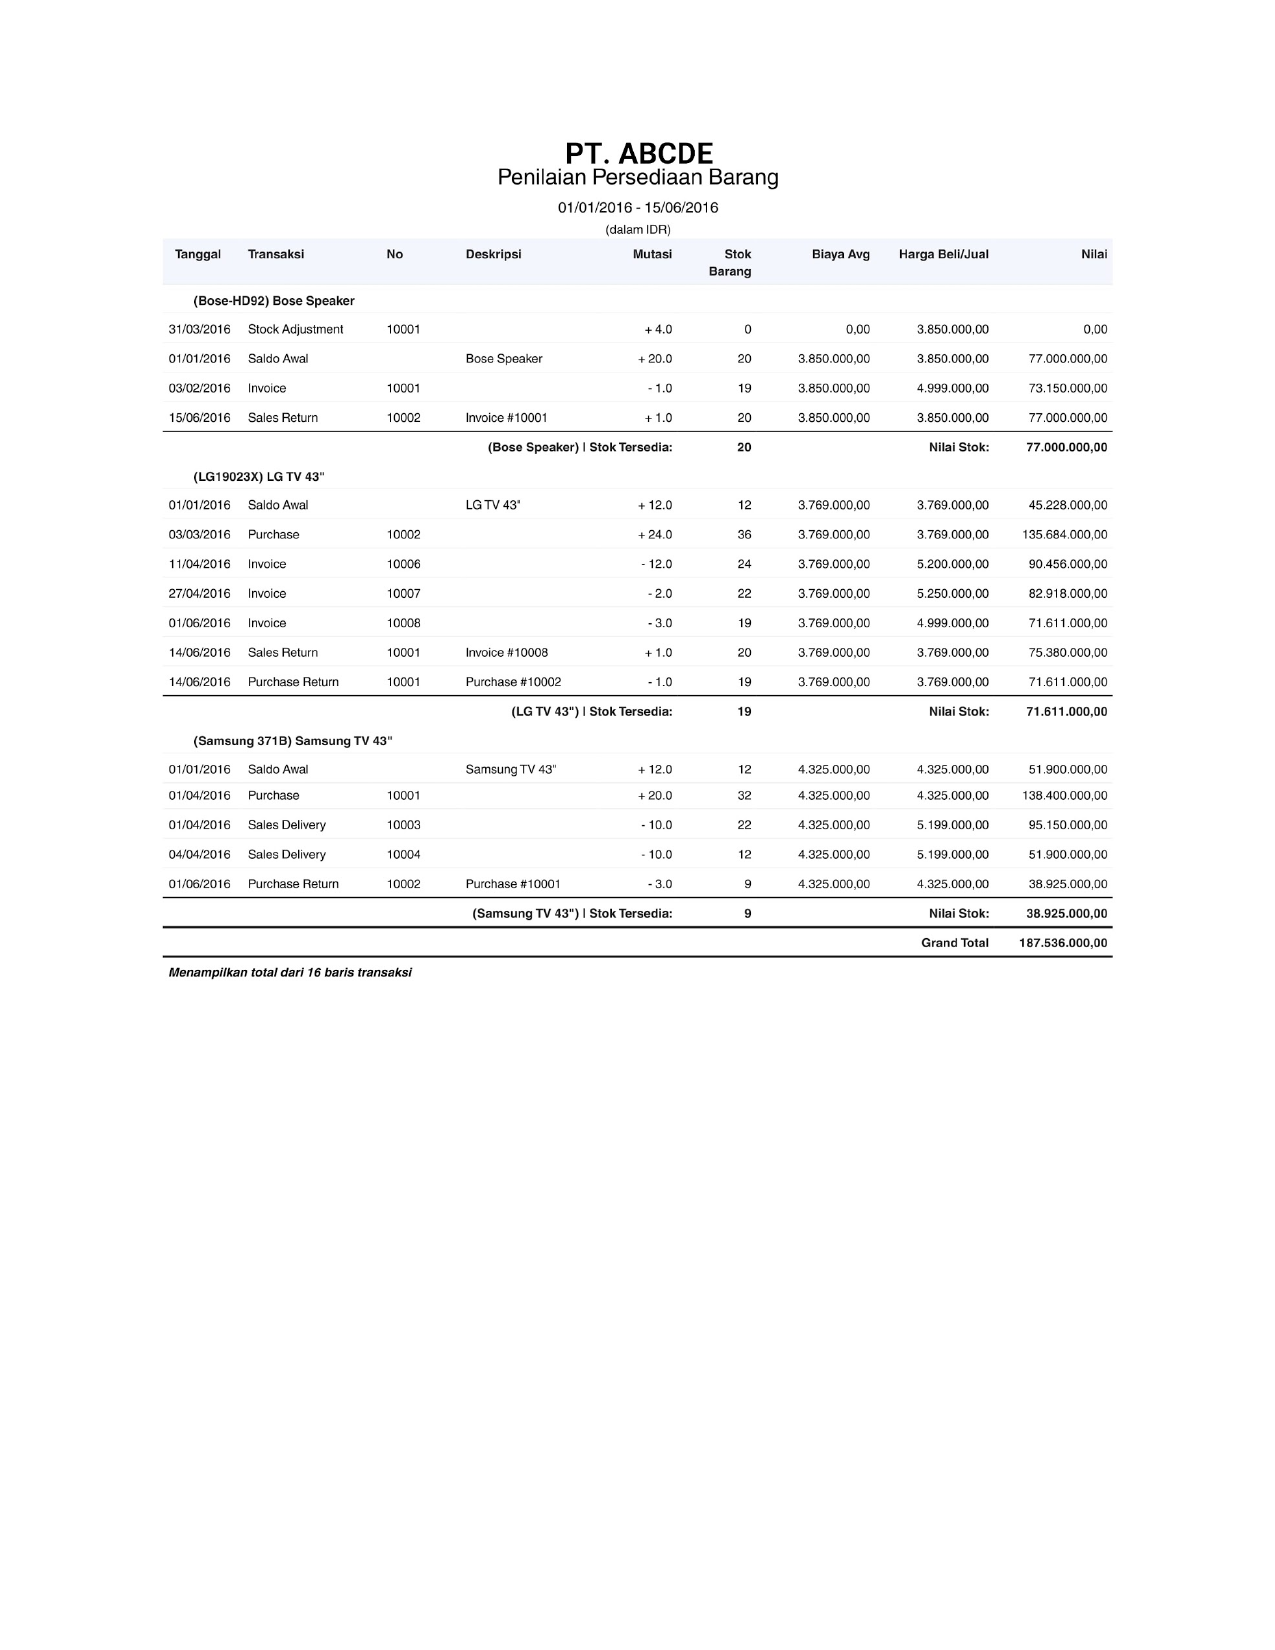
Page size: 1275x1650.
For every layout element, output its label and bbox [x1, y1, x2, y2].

picture [118, 118, 1157, 995]
